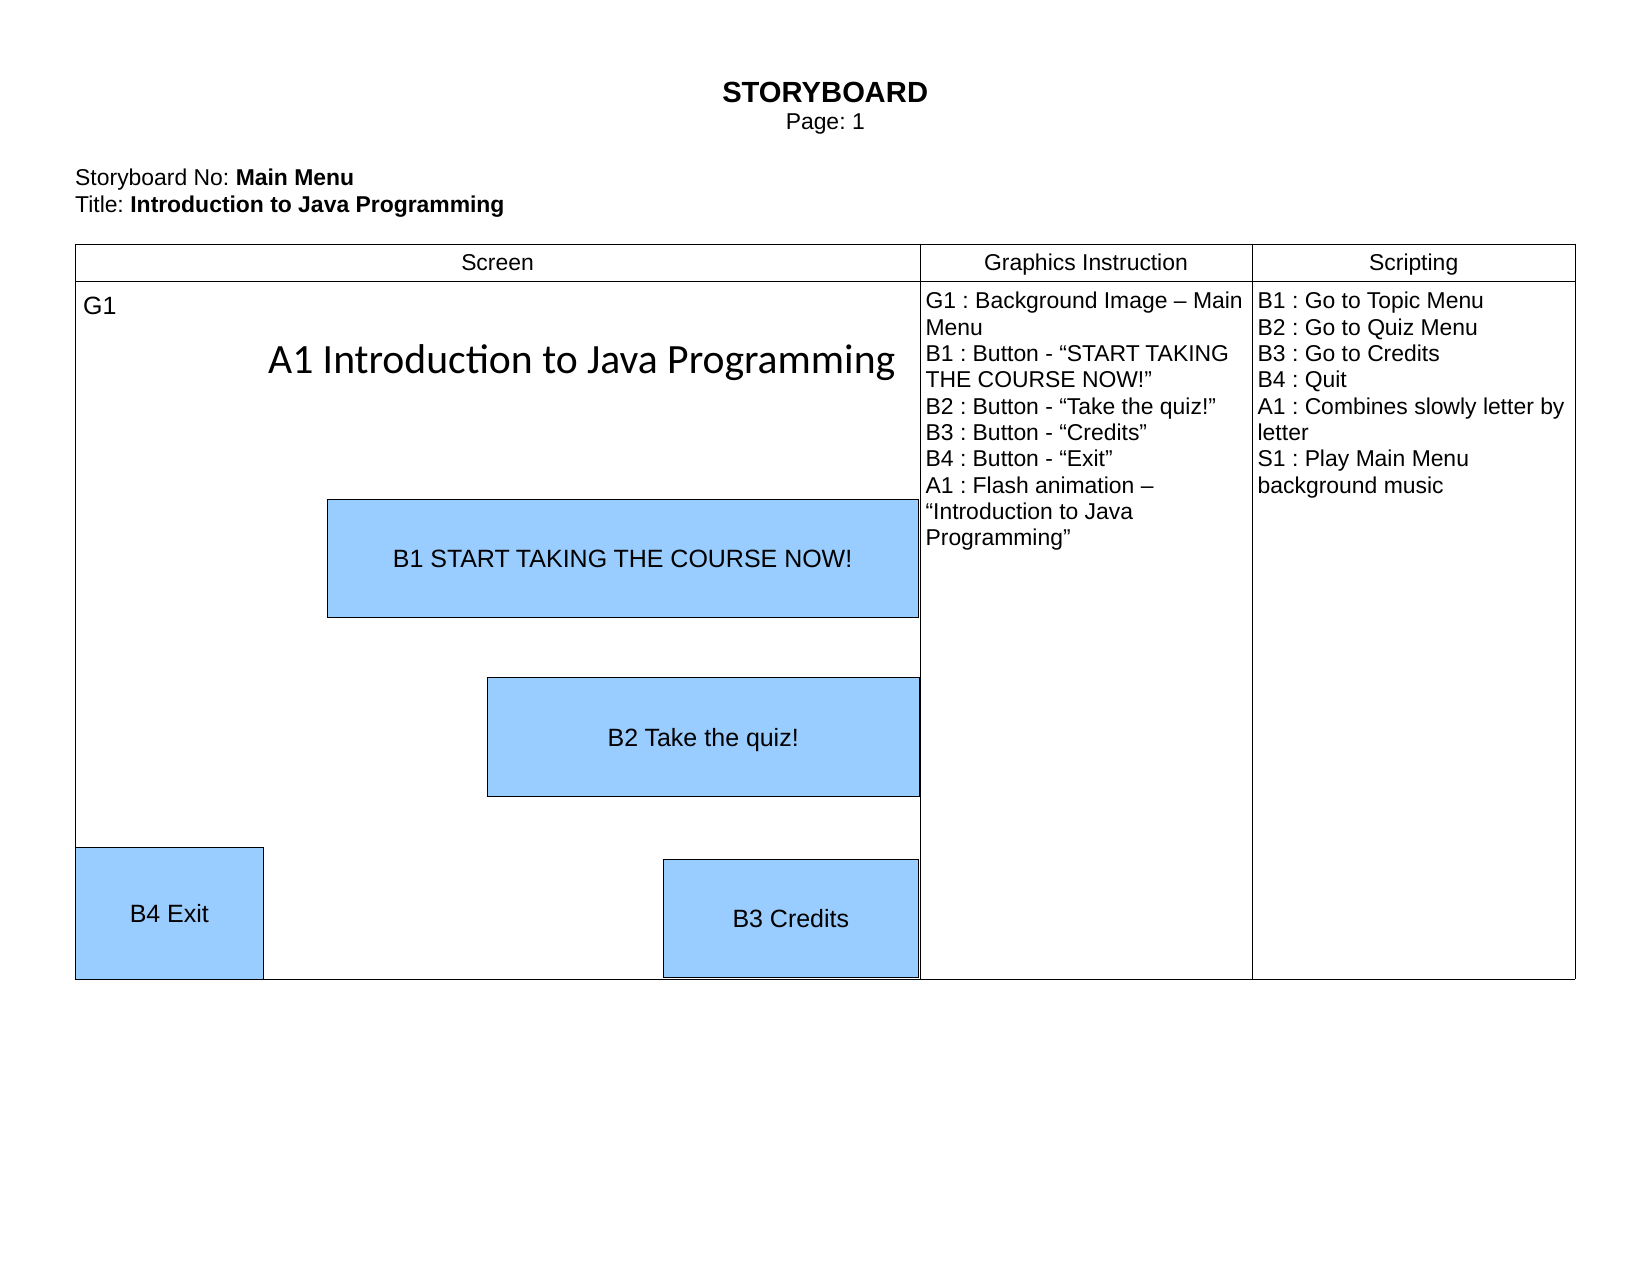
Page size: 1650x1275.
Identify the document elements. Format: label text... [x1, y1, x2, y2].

table_cell B1 : Go to Topic Menu B2 : Go to Quiz Menu B3 : Go to Credits B4 : Quit A1 : Combines slowly letter by letter S1 : Play Main Menu background music [1253, 282, 1575, 978]
text Storyboard No: Main Menu [75, 164, 1575, 191]
table_cell [76, 282, 920, 978]
text Title: Introduction to Java Programming [75, 191, 1575, 217]
table_header Scripting [1253, 245, 1575, 281]
table_header Graphics Instruction [921, 245, 1252, 281]
table_header Screen [76, 245, 920, 281]
table_cell G1 : Background Image – Main Menu B1 : Button - “START TAKING THE COURSE NOW!” B2 : Button - “Take the quiz!” B3 : Button - “Credits” B4 : Button - “Exit” A1 : Flash animation – “Introduction to Java Programming” [921, 282, 1252, 978]
